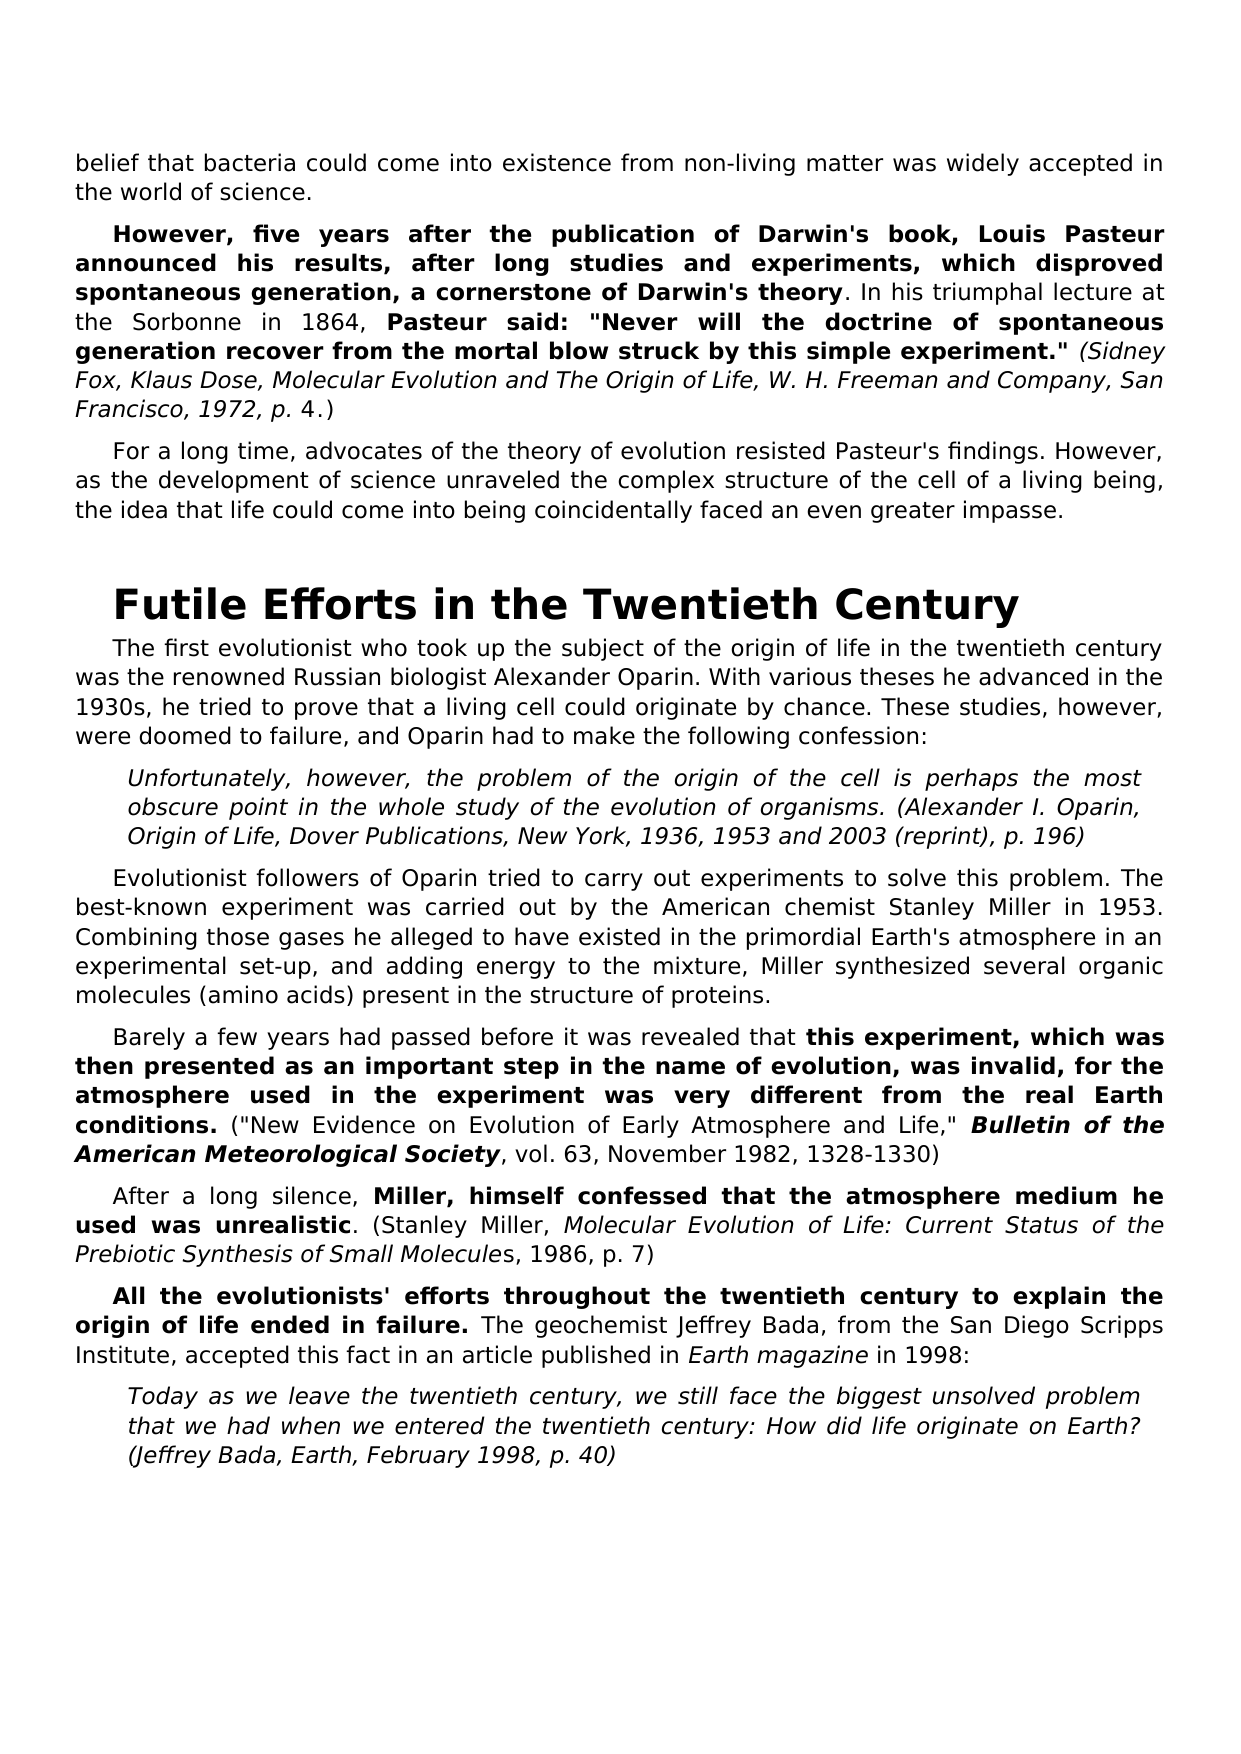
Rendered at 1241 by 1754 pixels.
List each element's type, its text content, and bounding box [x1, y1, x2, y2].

text Barely a few years had passed before it was revealed that this experiment, which was then presented as an important step in the name of evolution, was invalid, for the atmosphere used in the experiment was very different from the real Earth conditions. ("New Evidence on Evolution of Early Atmosphere and Life," Bulletin of the American Meteorological Society, vol. 63, November 1982, 1328-1330) [75, 1024, 1165, 1168]
text belief that bacteria could come into existence from non-living matter was widely accepted in the world of science. [75, 150, 1165, 206]
subtitle Futile Efforts in the Twentieth Century [112, 581, 1165, 629]
text After a long silence, Miller, himself confessed that the atmosphere medium he used was unrealistic. (Stanley Miller, Molecular Evolution of Life: Current Status of the Prebiotic Synthesis of Small Molecules, 1986, p. 7) [75, 1183, 1165, 1268]
text The first evolutionist who took up the subject of the origin of life in the twentieth century was the renowned Russian biologist Alexander Oparin. With various theses he advanced in the 1930s, he tried to prove that a living cell could originate by chance. These studies, however, were doomed to failure, and Oparin had to make the following confession: [75, 635, 1165, 750]
text Evolutionist followers of Oparin tried to carry out experiments to solve this problem. The best-known experiment was carried out by the American chemist Stanley Miller in 1953. Combining those gases he alleged to have existed in the primordial Earth's atmosphere in an experimental set-up, and adding energy to the mixture, Miller synthesized several organic molecules (amino acids) present in the structure of proteins. [75, 865, 1165, 1009]
text All the evolutionists' efforts throughout the twentieth century to explain the origin of life ended in failure. The geochemist Jeffrey Bada, from the San Diego Scripps Institute, accepted this fact in an article published in Earth magazine in 1998: [75, 1283, 1165, 1368]
text Unfortunately, however, the problem of the origin of the cell is perhaps the most obscure point in the whole study of the evolution of organisms. (Alexander I. Oparin, Origin of Life, Dover Publications, New York, 1936, 1953 and 2003 (reprint), p. 196) [127, 765, 1143, 850]
text However, five years after the publication of Darwin's book, Louis Pasteur announced his results, after long studies and experiments, which disproved spontaneous generation, a cornerstone of Darwin's theory. In his triumphal lecture at the Sorbonne in 1864, Pasteur said: "Never will the doctrine of spontaneous generation recover from the mortal blow struck by this simple experiment." (Sidney Fox, Klaus Dose, Molecular Evolution and The Origin of Life, W. H. Freeman and Company, San Francisco, 1972, p. 4.) [75, 221, 1165, 423]
text Today as we leave the twentieth century, we still face the biggest unsolved problem that we had when we entered the twentieth century: How did life originate on Earth? (Jeffrey Bada, Earth, February 1998, p. 40) [127, 1383, 1143, 1469]
text For a long time, advocates of the theory of evolution resisted Pasteur's findings. However, as the development of science unraveled the complex structure of the cell of a living being, the idea that life could come into being coincidentally faced an even greater impasse. [75, 438, 1165, 524]
